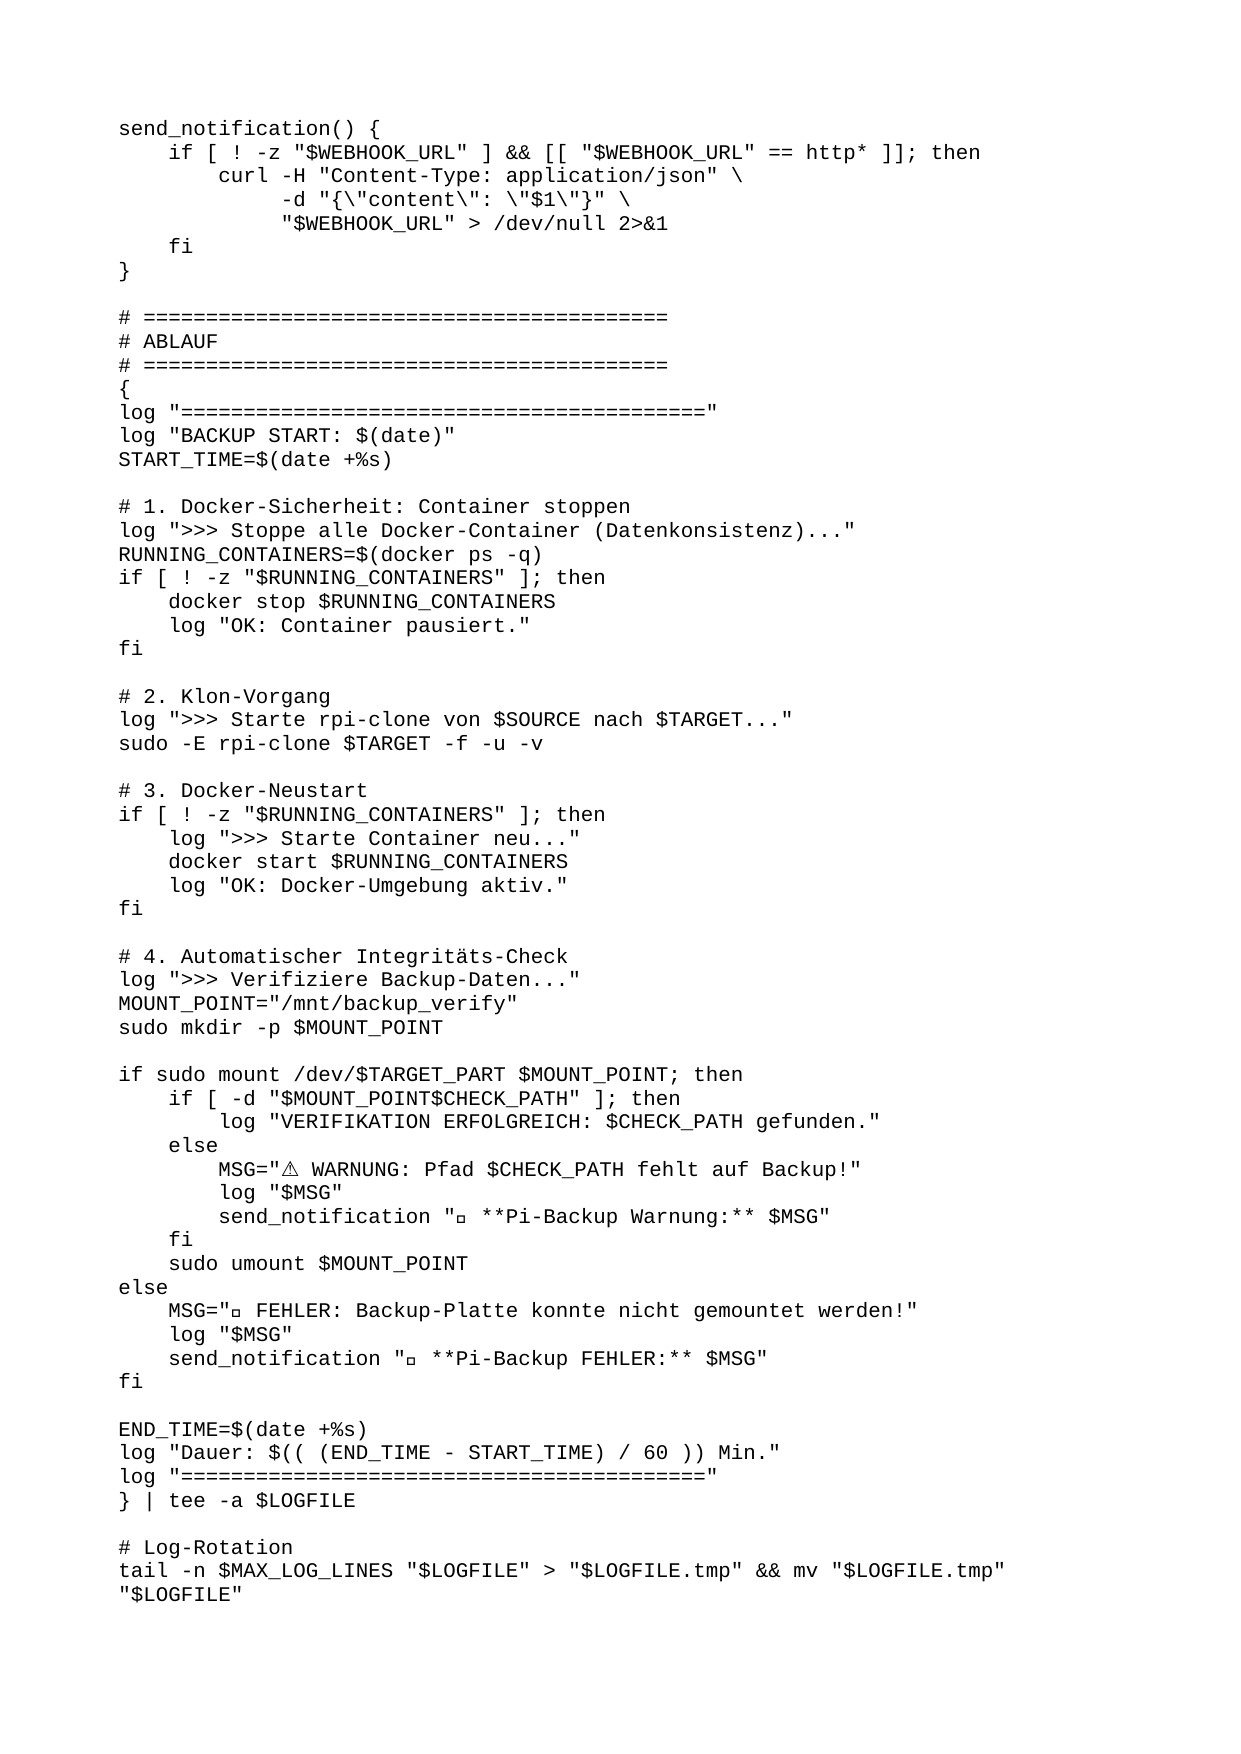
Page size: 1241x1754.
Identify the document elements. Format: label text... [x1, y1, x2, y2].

text log "OK: Docker-Umgebung aktiv." [118, 875, 1122, 898]
text "$WEBHOOK_URL" > /dev/null 2>&1 [118, 213, 1122, 236]
text docker start $RUNNING_CONTAINERS [118, 851, 1122, 875]
text send_notification "🚨 **Pi-Backup Warnung:** $MSG" [118, 1206, 1122, 1229]
text fi [118, 898, 1122, 922]
text log "VERIFIKATION ERFOLGREICH: $CHECK_PATH gefunden." [118, 1111, 1122, 1135]
text log "Dauer: $(( (END_TIME - START_TIME) / 60 )) Min." [118, 1442, 1122, 1466]
text { [118, 378, 1122, 402]
text curl -H "Content-Type: application/json" \ [118, 165, 1122, 189]
text docker stop $RUNNING_CONTAINERS [118, 591, 1122, 615]
text if [ ! -z "$WEBHOOK_URL" ] && [[ "$WEBHOOK_URL" == http* ]]; then [118, 142, 1122, 165]
text log "$MSG" [118, 1324, 1122, 1348]
text } [118, 260, 1122, 284]
text END_TIME=$(date +%s) [118, 1419, 1122, 1442]
text log ">>> Verifiziere Backup-Daten..." [118, 969, 1122, 993]
text send_notification "🚨 **Pi-Backup FEHLER:** $MSG" [118, 1348, 1122, 1371]
text START_TIME=$(date +%s) [118, 449, 1122, 473]
text if [ ! -z "$RUNNING_CONTAINERS" ]; then [118, 567, 1122, 591]
text tail -n $MAX_LOG_LINES "$LOGFILE" > "$LOGFILE.tmp" && mv "$LOGFILE.tmp" "$LOGFILE" [118, 1561, 1122, 1608]
text # ========================================== [118, 307, 1122, 331]
text # 1. Docker-Sicherheit: Container stoppen [118, 496, 1122, 520]
text log "==========================================" [118, 1466, 1122, 1489]
text log "$MSG" [118, 1182, 1122, 1206]
text else [118, 1277, 1122, 1300]
text sudo umount $MOUNT_POINT [118, 1253, 1122, 1277]
text log "==========================================" [118, 402, 1122, 426]
text # 2. Klon-Vorgang [118, 686, 1122, 709]
text else [118, 1135, 1122, 1158]
text if [ ! -z "$RUNNING_CONTAINERS" ]; then [118, 804, 1122, 827]
text log ">>> Starte rpi-clone von $SOURCE nach $TARGET..." [118, 709, 1122, 733]
text fi [118, 1229, 1122, 1253]
text log ">>> Stoppe alle Docker-Container (Datenkonsistenz)..." [118, 520, 1122, 544]
text sudo mkdir -p $MOUNT_POINT [118, 1017, 1122, 1040]
text fi [118, 1371, 1122, 1395]
text -d "{\"content\": \"$1\"}" \ [118, 189, 1122, 213]
text log "BACKUP START: $(date)" [118, 426, 1122, 449]
text # 4. Automatischer Integritäts-Check [118, 946, 1122, 969]
text MOUNT_POINT="/mnt/backup_verify" [118, 993, 1122, 1017]
text # 3. Docker-Neustart [118, 780, 1122, 804]
text log ">>> Starte Container neu..." [118, 827, 1122, 851]
text MSG="⚠️ WARNUNG: Pfad $CHECK_PATH fehlt auf Backup!" [118, 1158, 1122, 1182]
text if sudo mount /dev/$TARGET_PART $MOUNT_POINT; then [118, 1064, 1122, 1088]
text RUNNING_CONTAINERS=$(docker ps -q) [118, 544, 1122, 567]
text sudo -E rpi-clone $TARGET -f -u -v [118, 733, 1122, 757]
text fi [118, 236, 1122, 260]
text fi [118, 638, 1122, 662]
text } | tee -a $LOGFILE [118, 1489, 1122, 1513]
text if [ -d "$MOUNT_POINT$CHECK_PATH" ]; then [118, 1088, 1122, 1111]
text # ========================================== [118, 354, 1122, 378]
text MSG="❌ FEHLER: Backup-Platte konnte nicht gemountet werden!" [118, 1300, 1122, 1324]
text # Log-Rotation [118, 1537, 1122, 1561]
text log "OK: Container pausiert." [118, 615, 1122, 638]
text # ABLAUF [118, 331, 1122, 354]
text send_notification() { [118, 118, 1122, 142]
